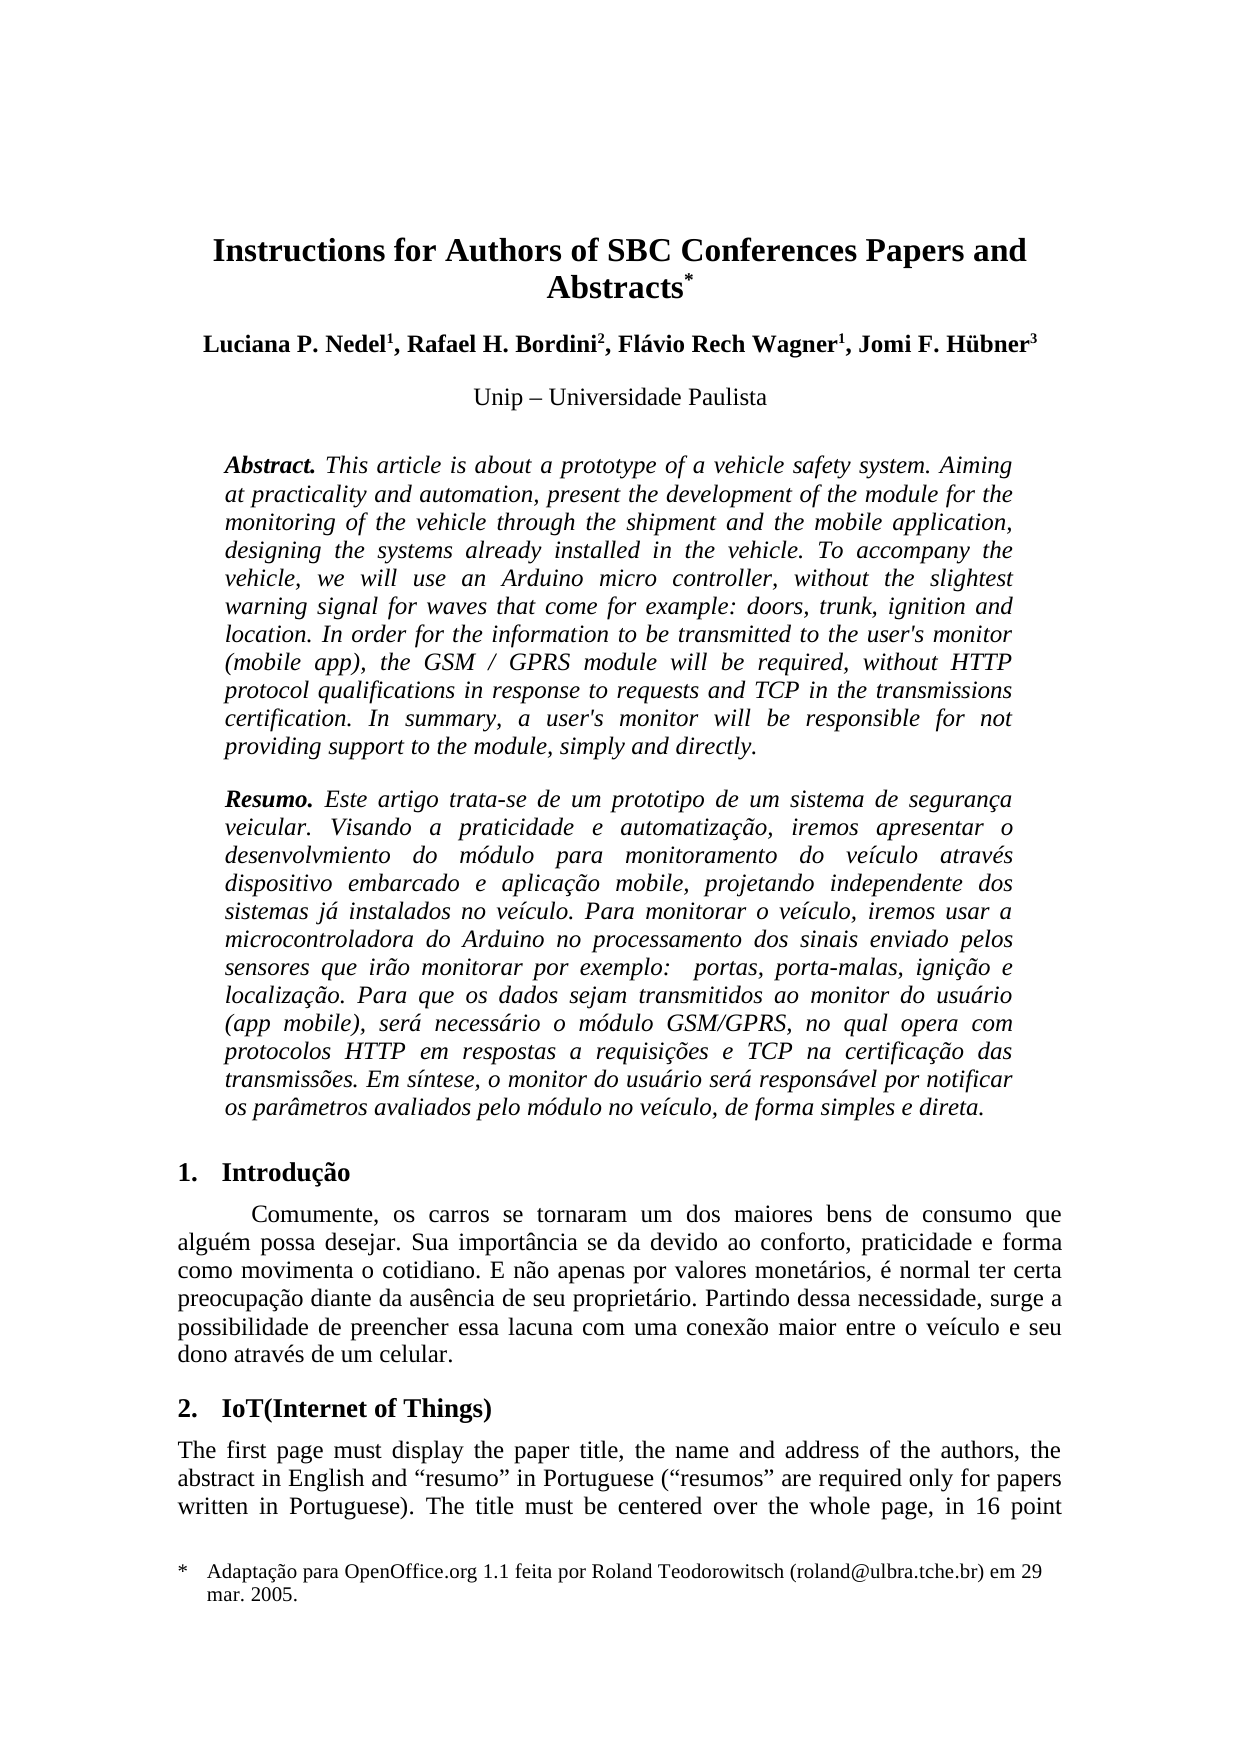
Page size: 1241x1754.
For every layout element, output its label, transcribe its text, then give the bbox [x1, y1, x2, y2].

text The first page must display the paper title, the name and address of the authors, the abstract in English and “resumo” in Portuguese (“resumos” are required only for papers written in Portuguese). The title must be centered over the whole page, in 16 point [177, 1436, 1063, 1520]
text Luciana P. Nedel1, Rafael H. Bordini2, Flávio Rech Wagner1, Jomi F. Hübner3 [177, 330, 1063, 358]
title IoT(Internet of Things) [177, 1393, 1063, 1423]
text Adaptação para OpenOffice.org 1.1 feita por Roland Teodorowitsch (roland@ulbra.tche.br) em 29 mar. 2005. [177, 1560, 1063, 1606]
text Unip – Universidade Paulista [177, 383, 1063, 411]
title Instructions for Authors of SBC Conferences Papers and Abstracts [177, 231, 1063, 305]
text Abstract. This article is about a prototype of a vehicle safety system. Aiming at practicality and automation, present the development of the module for the monitoring of the vehicle through the shipment and the mobile application, designing the systems already installed in the vehicle. To accompany the vehicle, we will use an Arduino micro controller, without the slightest warning signal for waves that come for example: doors, trunk, ignition and location. In order for the information to be transmitted to the user's monitor (mobile app), the GSM / GPRS module will be required, without HTTP protocol qualifications in response to requests and TCP in the transmissions certification. In summary, a user's monitor will be responsible for not providing support to the module, simply and directly. [224, 451, 1016, 760]
text Resumo. Este artigo trata-se de um prototipo de um sistema de segurança veicular. Visando a praticidade e automatização, iremos apresentar o desenvolvmiento do módulo para monitoramento do veículo através dispositivo embarcado e aplicação mobile, projetando independente dos sistemas já instalados no veículo. Para monitorar o veículo, iremos usar a microcontroladora do Arduino no processamento dos sinais enviado pelos sensores que irão monitorar por exemplo: portas, porta-malas, ignição e localização. Para que os dados sejam transmitidos ao monitor do usuário (app mobile), será necessário o módulo GSM/GPRS, no qual opera com protocolos HTTP em respostas a requisições e TCP na certificação das transmissões. Em síntese, o monitor do usuário será responsável por notificar os parâmetros avaliados pelo módulo no veículo, de forma simples e direta. [224, 784, 1016, 1121]
title Introdução [177, 1158, 1063, 1188]
text Comumente, os carros se tornaram um dos maiores bens de consumo que alguém possa desejar. Sua importância se da devido ao conforto, praticidade e forma como movimenta o cotidiano. E não apenas por valores monetários, é normal ter certa preocupação diante da ausência de seu proprietário. Partindo dessa necessidade, surge a possibilidade de preencher essa lacuna com uma conexão maior entre o veículo e seu dono através de um celular. [177, 1200, 1063, 1368]
